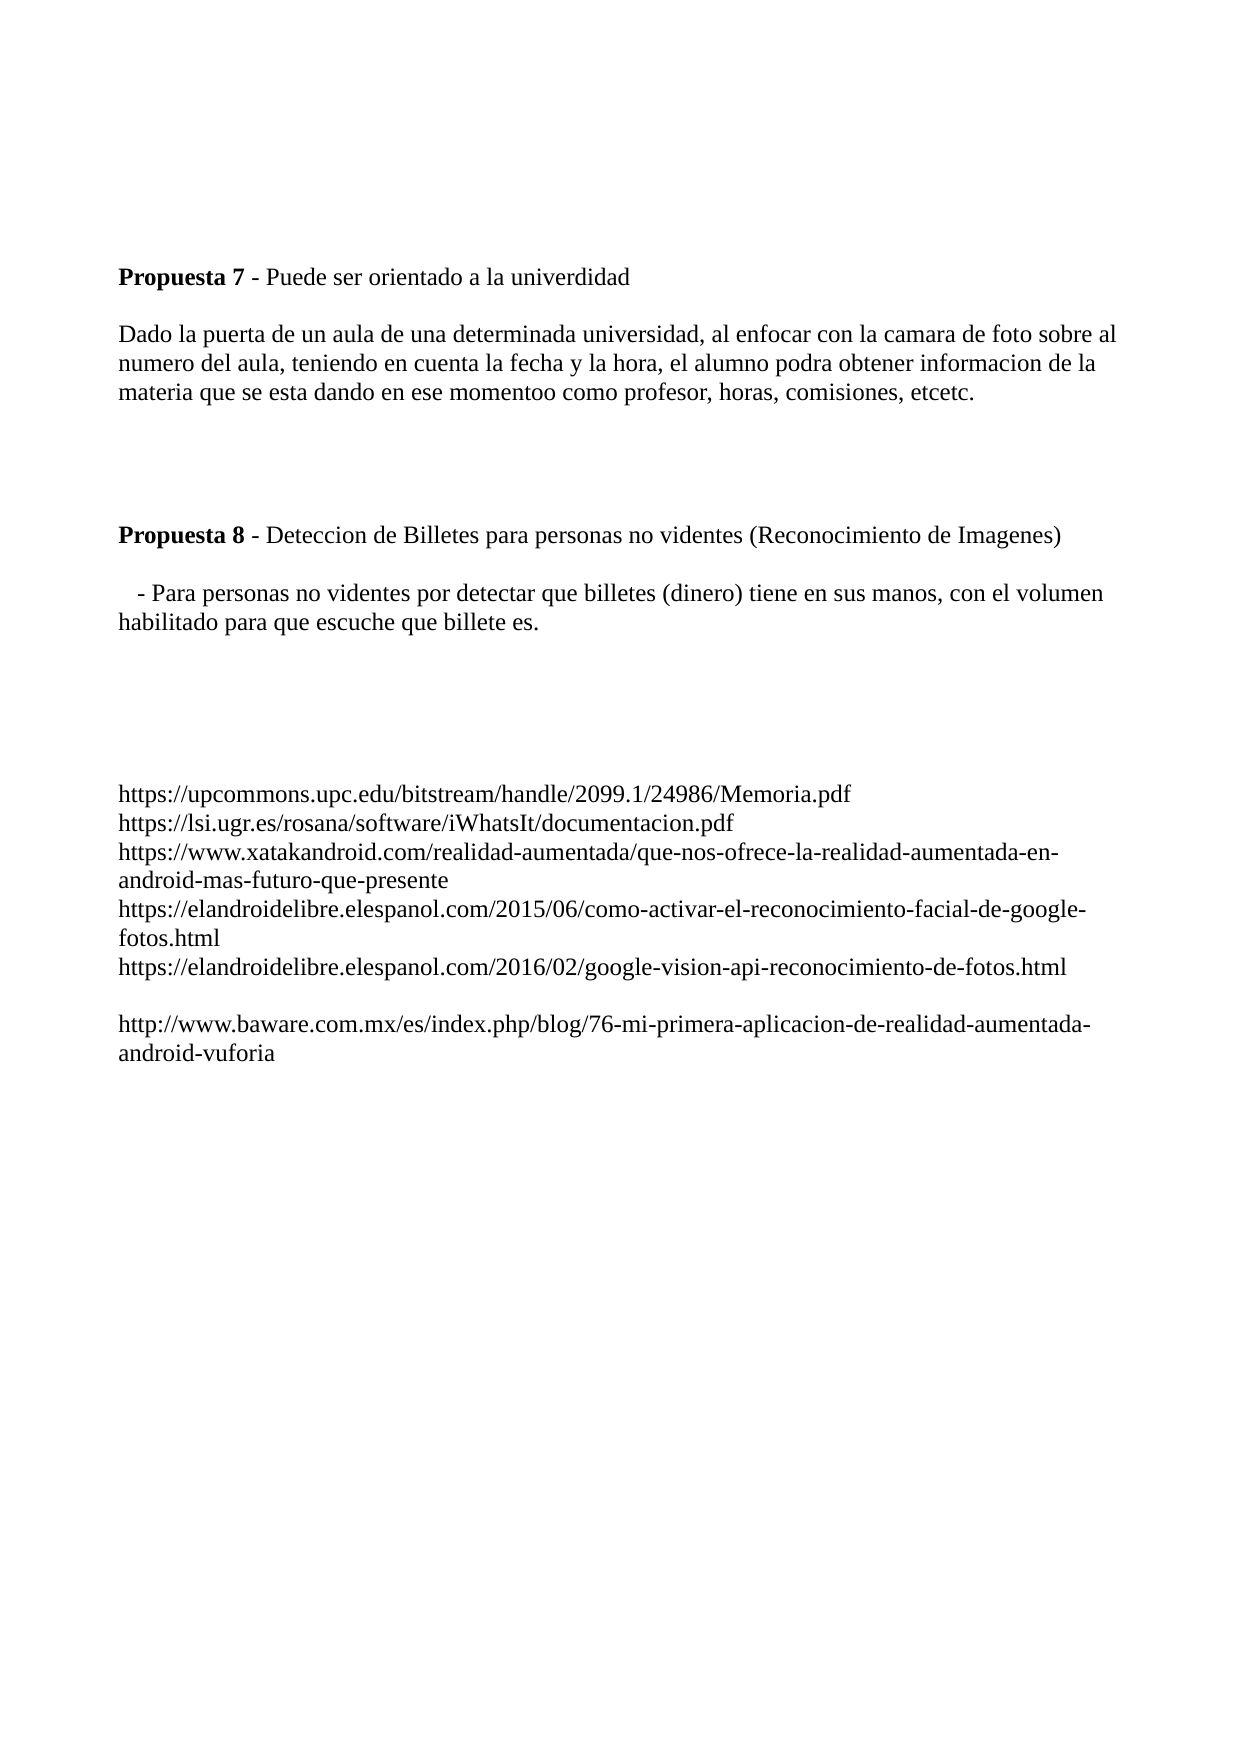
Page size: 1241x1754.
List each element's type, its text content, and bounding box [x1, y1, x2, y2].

text https://www.xatakandroid.com/realidad-aumentada/que-nos-ofrece-la-realidad-aumentada-en-android-mas-futuro-que-presente [118, 837, 1122, 894]
text - Para personas no videntes por detectar que billetes (dinero) tiene en sus manos, con el volumen habilitado para que escuche que billete es. [118, 578, 1122, 636]
text https://elandroidelibre.elespanol.com/2016/02/google-vision-api-reconocimiento-de-fotos.html [118, 952, 1122, 981]
text https://upcommons.upc.edu/bitstream/handle/2099.1/24986/Memoria.pdf [118, 779, 1122, 808]
text Dado la puerta de un aula de una determinada universidad, al enfocar con la camara de foto sobre al numero del aula, teniendo en cuenta la fecha y la hora, el alumno podra obtener informacion de la materia que se esta dando en ese momentoo como profesor, horas, comisiones, etcetc. [118, 319, 1122, 406]
text https://elandroidelibre.elespanol.com/2015/06/como-activar-el-reconocimiento-facial-de-google-fotos.html [118, 894, 1122, 952]
text Propuesta 8 - Deteccion de Billetes para personas no videntes (Reconocimiento de Imagenes) [118, 521, 1122, 549]
text https://lsi.ugr.es/rosana/software/iWhatsIt/documentacion.pdf [118, 808, 1122, 837]
text http://www.baware.com.mx/es/index.php/blog/76-mi-primera-aplicacion-de-realidad-aumentada-android-vuforia [118, 1009, 1122, 1067]
text Propuesta 7 - Puede ser orientado a la univerdidad [118, 262, 1122, 291]
